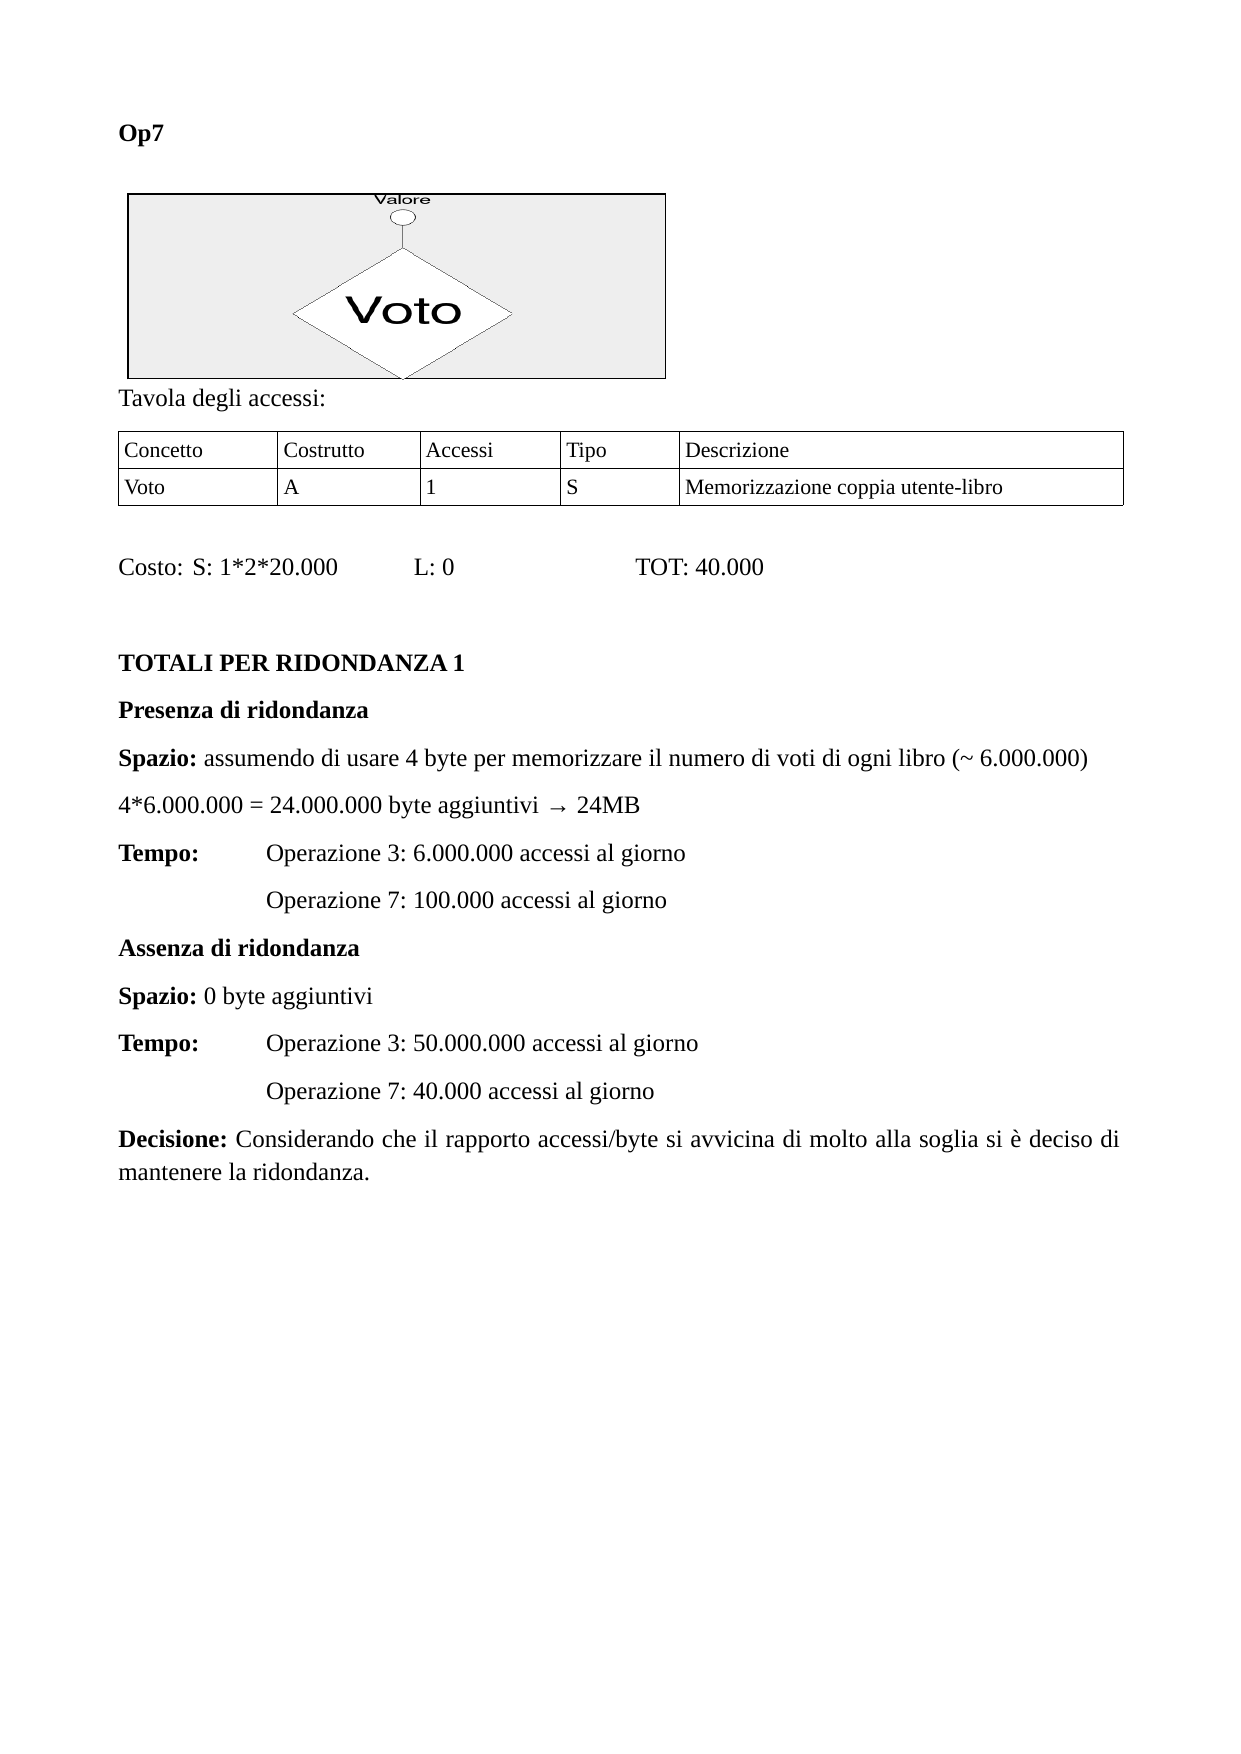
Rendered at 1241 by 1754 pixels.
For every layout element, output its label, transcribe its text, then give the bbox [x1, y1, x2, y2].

table_cell S [561, 469, 679, 505]
table_cell Memorizzazione coppia utente-libro [680, 469, 1123, 505]
text Presenza di ridondanza [118, 695, 1122, 724]
text Operazione 7: 100.000 accessi al giorno [118, 886, 1122, 914]
text Tempo: Operazione 3: 6.000.000 accessi al giorno [118, 838, 1122, 867]
table_cell 1 [421, 469, 560, 505]
table_header Concetto [119, 432, 277, 468]
text Op7 [118, 118, 1122, 147]
text Tempo: Operazione 3: 50.000.000 accessi al giorno [118, 1028, 1122, 1057]
text TOTALI PER RIDONDANZA 1 [118, 648, 1122, 676]
text Operazione 7: 40.000 accessi al giorno [118, 1076, 1122, 1105]
text Decisione: Considerando che il rapporto accessi/byte si avvicina di molto alla soglia si è deciso di mantenere la ridondanza. [118, 1124, 1122, 1185]
text Costo: S: 1*2*20.000 L: 0 TOT: 40.000 [118, 552, 1122, 581]
table_header Tipo [561, 432, 679, 468]
text Spazio: 0 byte aggiuntivi [118, 981, 1122, 1009]
text 4*6.000.000 = 24.000.000 byte aggiuntivi → 24MB [118, 790, 1122, 819]
text Assenza di ridondanza [118, 933, 1122, 962]
text Spazio: assumendo di usare 4 byte per memorizzare il numero di voti di ogni libro (~ 6.000.000) [118, 743, 1122, 772]
table_header Costrutto [278, 432, 420, 468]
table_header Accessi [421, 432, 560, 468]
table_cell Voto [119, 469, 277, 505]
text Tavola degli accessi: [118, 166, 1122, 412]
table_header Descrizione [680, 432, 1123, 468]
table_cell A [278, 469, 420, 505]
picture [292, 192, 513, 380]
